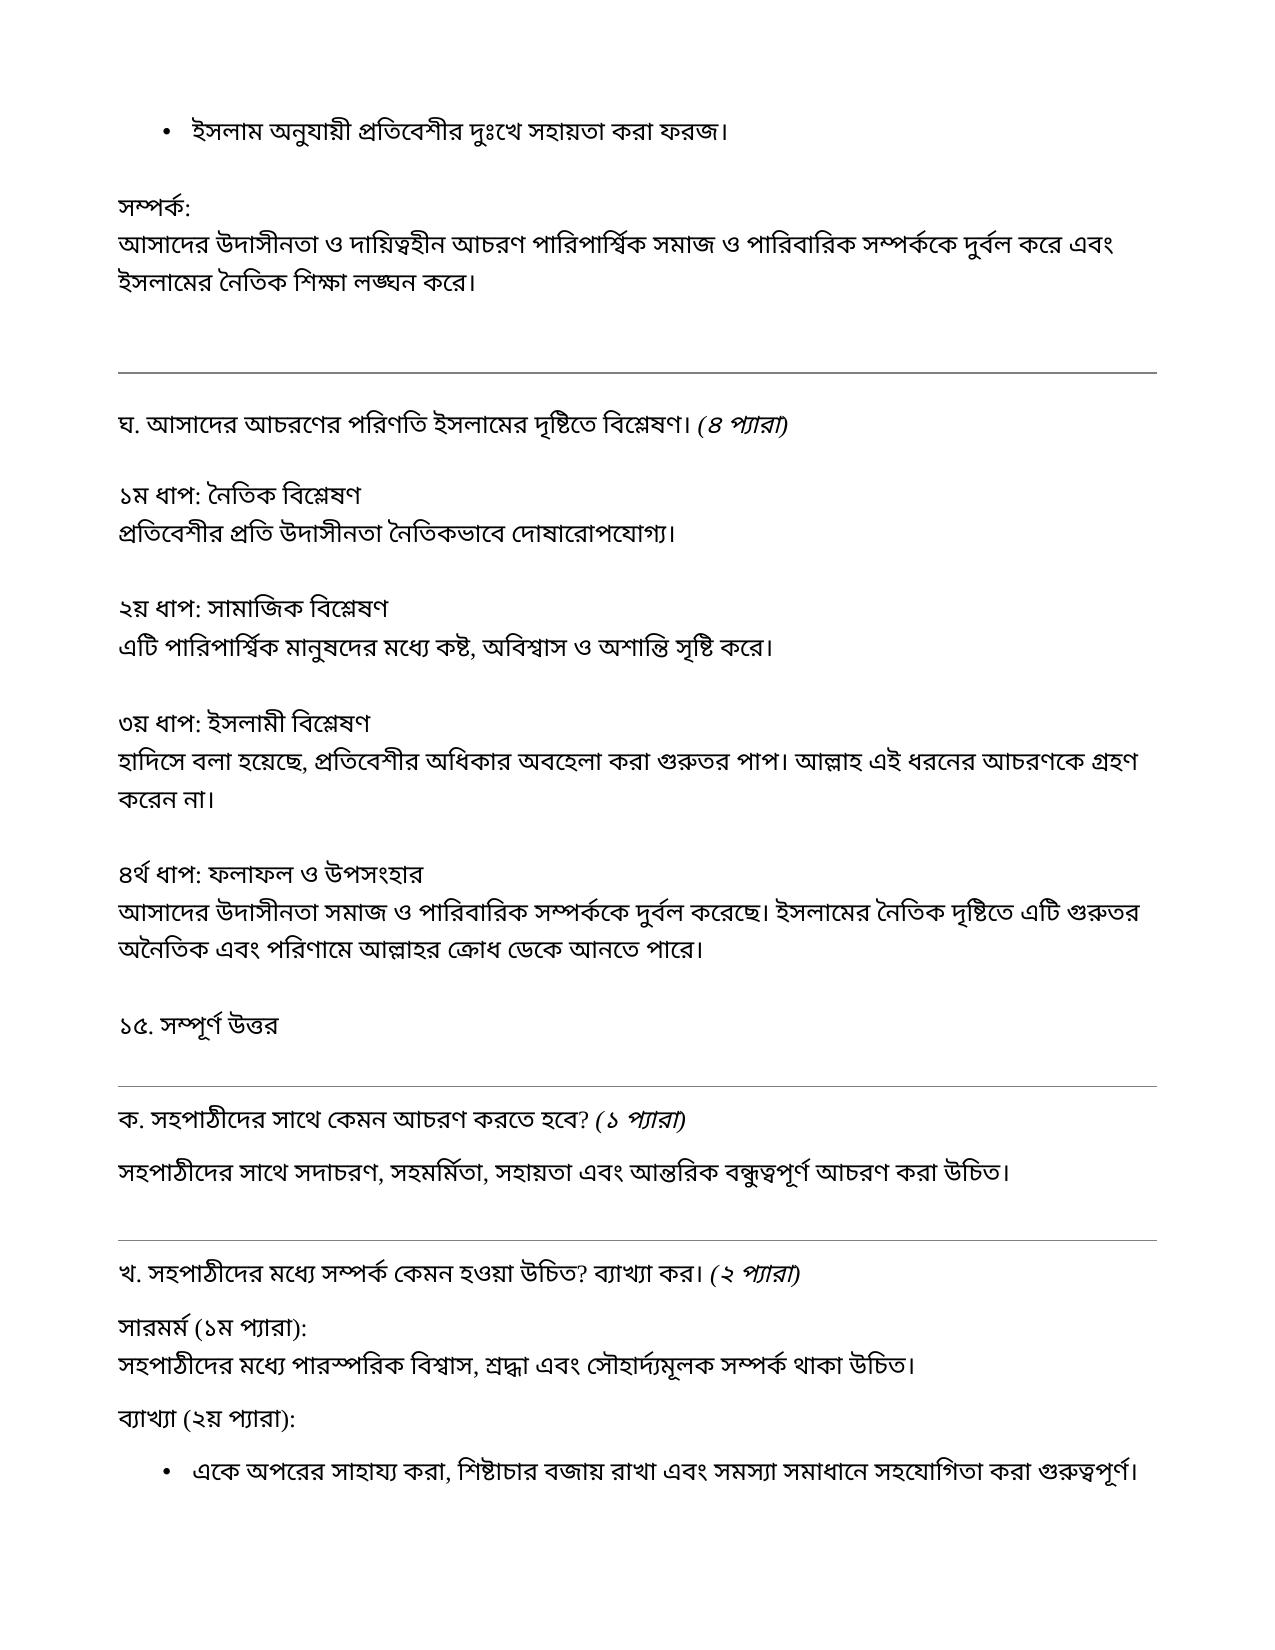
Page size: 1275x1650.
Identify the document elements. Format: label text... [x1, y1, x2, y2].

text ২য় ধাপ: সামাজিক বিশ্লেষণ এটি পারিপার্শ্বিক মানুষদের মধ্যে কষ্ট, অবিশ্বাস ও অশান্তি সৃষ্টি করে। [118, 594, 1157, 666]
subtitle ক. সহপাঠীদের সাথে কেমন আচরণ করতে হবে? (১ প্যারা) [118, 1105, 1157, 1139]
text ৩য় ধাপ: ইসলামী বিশ্লেষণ হাদিসে বলা হয়েছে, প্রতিবেশীর অধিকার অবহেলা করা গুরুতর পাপ। আল্লাহ এই ধরনের আচরণকে গ্রহণ করেন না। [118, 709, 1157, 818]
subtitle খ. সহপাঠীদের মধ্যে সম্পর্ক কেমন হওয়া উচিত? ব্যাখ্যা কর। (২ প্যারা) [118, 1259, 1157, 1293]
text সহপাঠীদের সাথে সদাচরণ, সহমর্মিতা, সহায়তা এবং আন্তরিক বন্ধুত্বপূর্ণ আচরণ করা উচিত। [118, 1158, 1157, 1192]
subtitle ঘ. আসাদের আচরণের পরিণতি ইসলামের দৃষ্টিতে বিশ্লেষণ। (৪ প্যারা) [118, 410, 1157, 444]
list ইসলাম অনুযায়ী প্রতিবেশীর দুঃখে সহায়তা করা ফরজ। [162, 118, 1157, 151]
subtitle ১৫. সম্পূর্ণ উত্তর [118, 1011, 1157, 1045]
text ৪র্থ ধাপ: ফলাফল ও উপসংহার আসাদের উদাসীনতা সমাজ ও পারিবারিক সম্পর্ককে দুর্বল করেছে। ইসলামের নৈতিক দৃষ্টিতে এটি গুরুতর অনৈতিক এবং পরিণামে আল্লাহর ক্রোধ ডেকে আনতে পারে। [118, 861, 1157, 969]
text সারমর্ম (১ম প্যারা): সহপাঠীদের মধ্যে পারস্পরিক বিশ্বাস, শ্রদ্ধা এবং সৌহার্দ্যমূলক সম্পর্ক থাকা উচিত। [118, 1313, 1157, 1384]
text ১ম ধাপ: নৈতিক বিশ্লেষণ প্রতিবেশীর প্রতি উদাসীনতা নৈতিকভাবে দোষারোপযোগ্য। [118, 481, 1157, 552]
list একে অপরের সাহায্য করা, শিষ্টাচার বজায় রাখা এবং সমস্যা সমাধানে সহযোগিতা করা গুরুত্বপূর্ণ। [162, 1457, 1157, 1491]
text ব্যাখ্যা (২য় প্যারা): [118, 1404, 1157, 1438]
text সম্পর্ক: আসাদের উদাসীনতা ও দায়িত্বহীন আচরণ পারিপার্শ্বিক সমাজ ও পারিবারিক সম্পর্ককে দুর্বল করে এবং ইসলামের নৈতিক শিক্ষা লঙ্ঘন করে। [118, 193, 1157, 301]
